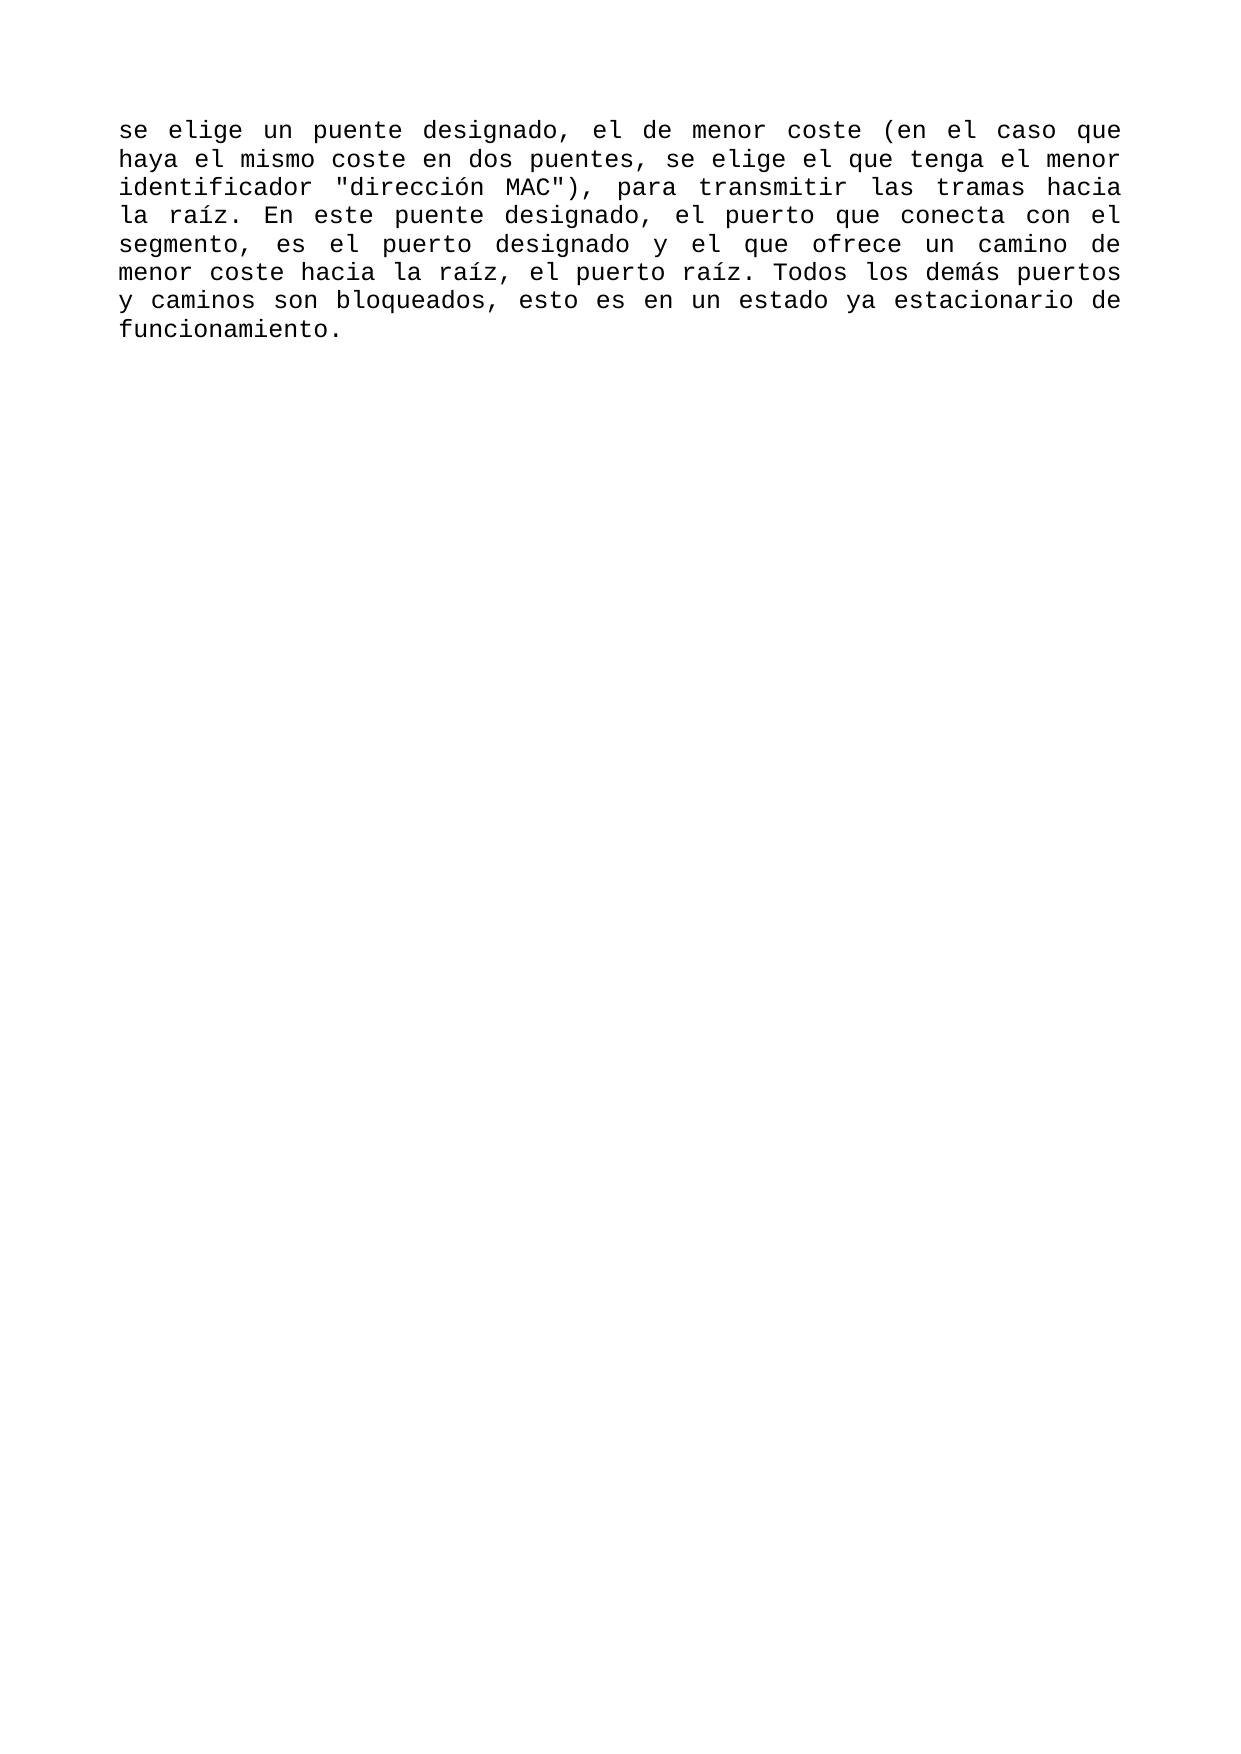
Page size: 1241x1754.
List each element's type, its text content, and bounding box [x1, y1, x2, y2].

text se elige un puente designado, el de menor coste (en el caso que haya el mismo coste en dos puentes, se elige el que tenga el menor identificador "dirección MAC"), para transmitir las tramas hacia la raíz. En este puente designado, el puerto que conecta con el segmento, es el puerto designado y el que ofrece un camino de menor coste hacia la raíz, el puerto raíz. Todos los demás puertos y caminos son bloqueados, esto es en un estado ya estacionario de funcionamiento. [118, 118, 1122, 345]
